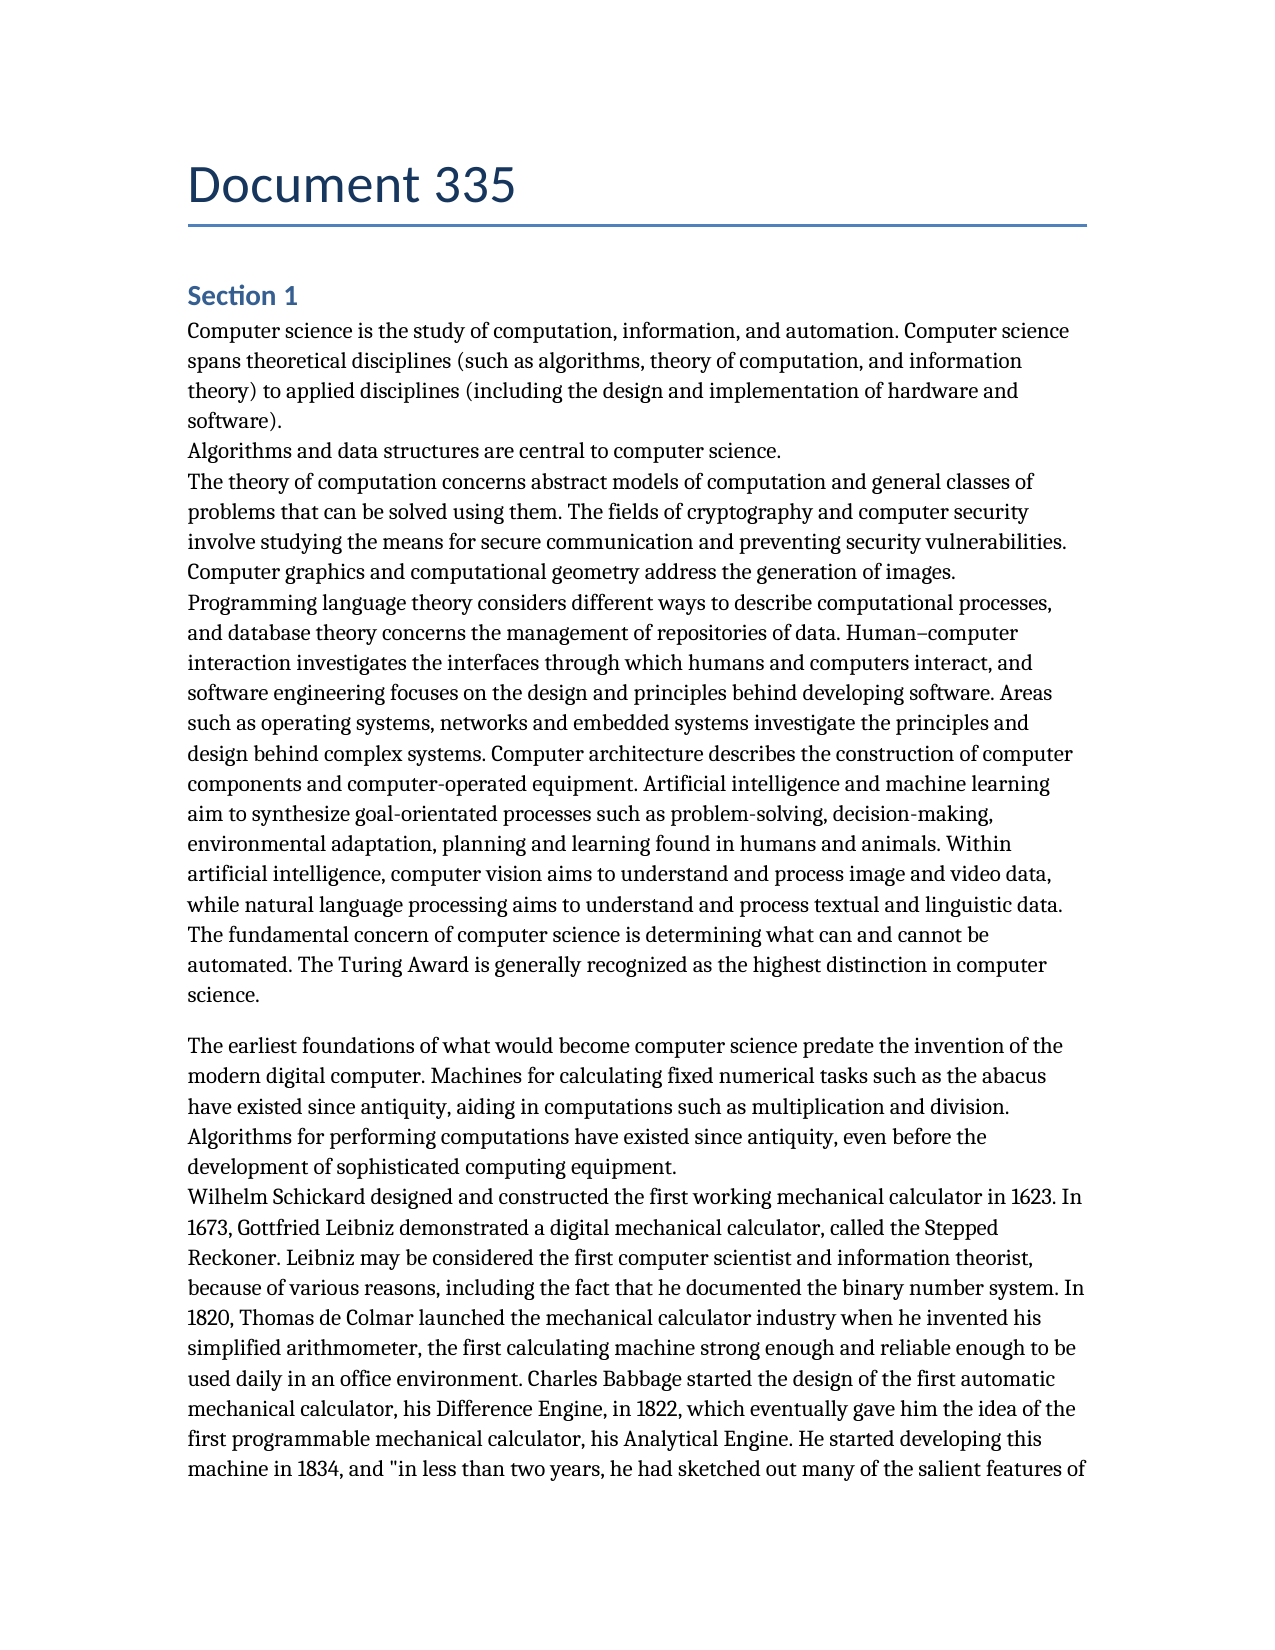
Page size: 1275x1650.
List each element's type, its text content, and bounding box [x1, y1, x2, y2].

text The earliest foundations of what would become computer science predate the invention of the modern digital computer. Machines for calculating fixed numerical tasks such as the abacus have existed since antiquity, aiding in computations such as multiplication and division. Algorithms for performing computations have existed since antiquity, even before the development of sophisticated computing equipment. Wilhelm Schickard designed and constructed the first working mechanical calculator in 1623. In 1673, Gottfried Leibniz demonstrated a digital mechanical calculator, called the Stepped Reckoner. Leibniz may be considered the first computer scientist and information theorist, because of various reasons, including the fact that he documented the binary number system. In 1820, Thomas de Colmar launched the mechanical calculator industry when he invented his simplified arithmometer, the first calculating machine strong enough and reliable enough to be used daily in an office environment. Charles Babbage started the design of the first automatic mechanical calculator, his Difference Engine, in 1822, which eventually gave him the idea of the first programmable mechanical calculator, his Analytical Engine. He started developing this machine in 1834, and "in less than two years, he had sketched out many of the salient features of [187, 1033, 1087, 1482]
title Document 335 [187, 150, 1087, 227]
subtitle Section 1 [187, 277, 1087, 312]
text Computer science is the study of computation, information, and automation. Computer science spans theoretical disciplines (such as algorithms, theory of computation, and information theory) to applied disciplines (including the design and implementation of hardware and software). Algorithms and data structures are central to computer science. The theory of computation concerns abstract models of computation and general classes of problems that can be solved using them. The fields of cryptography and computer security involve studying the means for secure communication and preventing security vulnerabilities. Computer graphics and computational geometry address the generation of images. Programming language theory considers different ways to describe computational processes, and database theory concerns the management of repositories of data. Human–computer interaction investigates the interfaces through which humans and computers interact, and software engineering focuses on the design and principles behind developing software. Areas such as operating systems, networks and embedded systems investigate the principles and design behind complex systems. Computer architecture describes the construction of computer components and computer-operated equipment. Artificial intelligence and machine learning aim to synthesize goal-orientated processes such as problem-solving, decision-making, environmental adaptation, planning and learning found in humans and animals. Within artificial intelligence, computer vision aims to understand and process image and video data, while natural language processing aims to understand and process textual and linguistic data. The fundamental concern of computer science is determining what can and cannot be automated. The Turing Award is generally recognized as the highest distinction in computer science. [187, 317, 1087, 1008]
